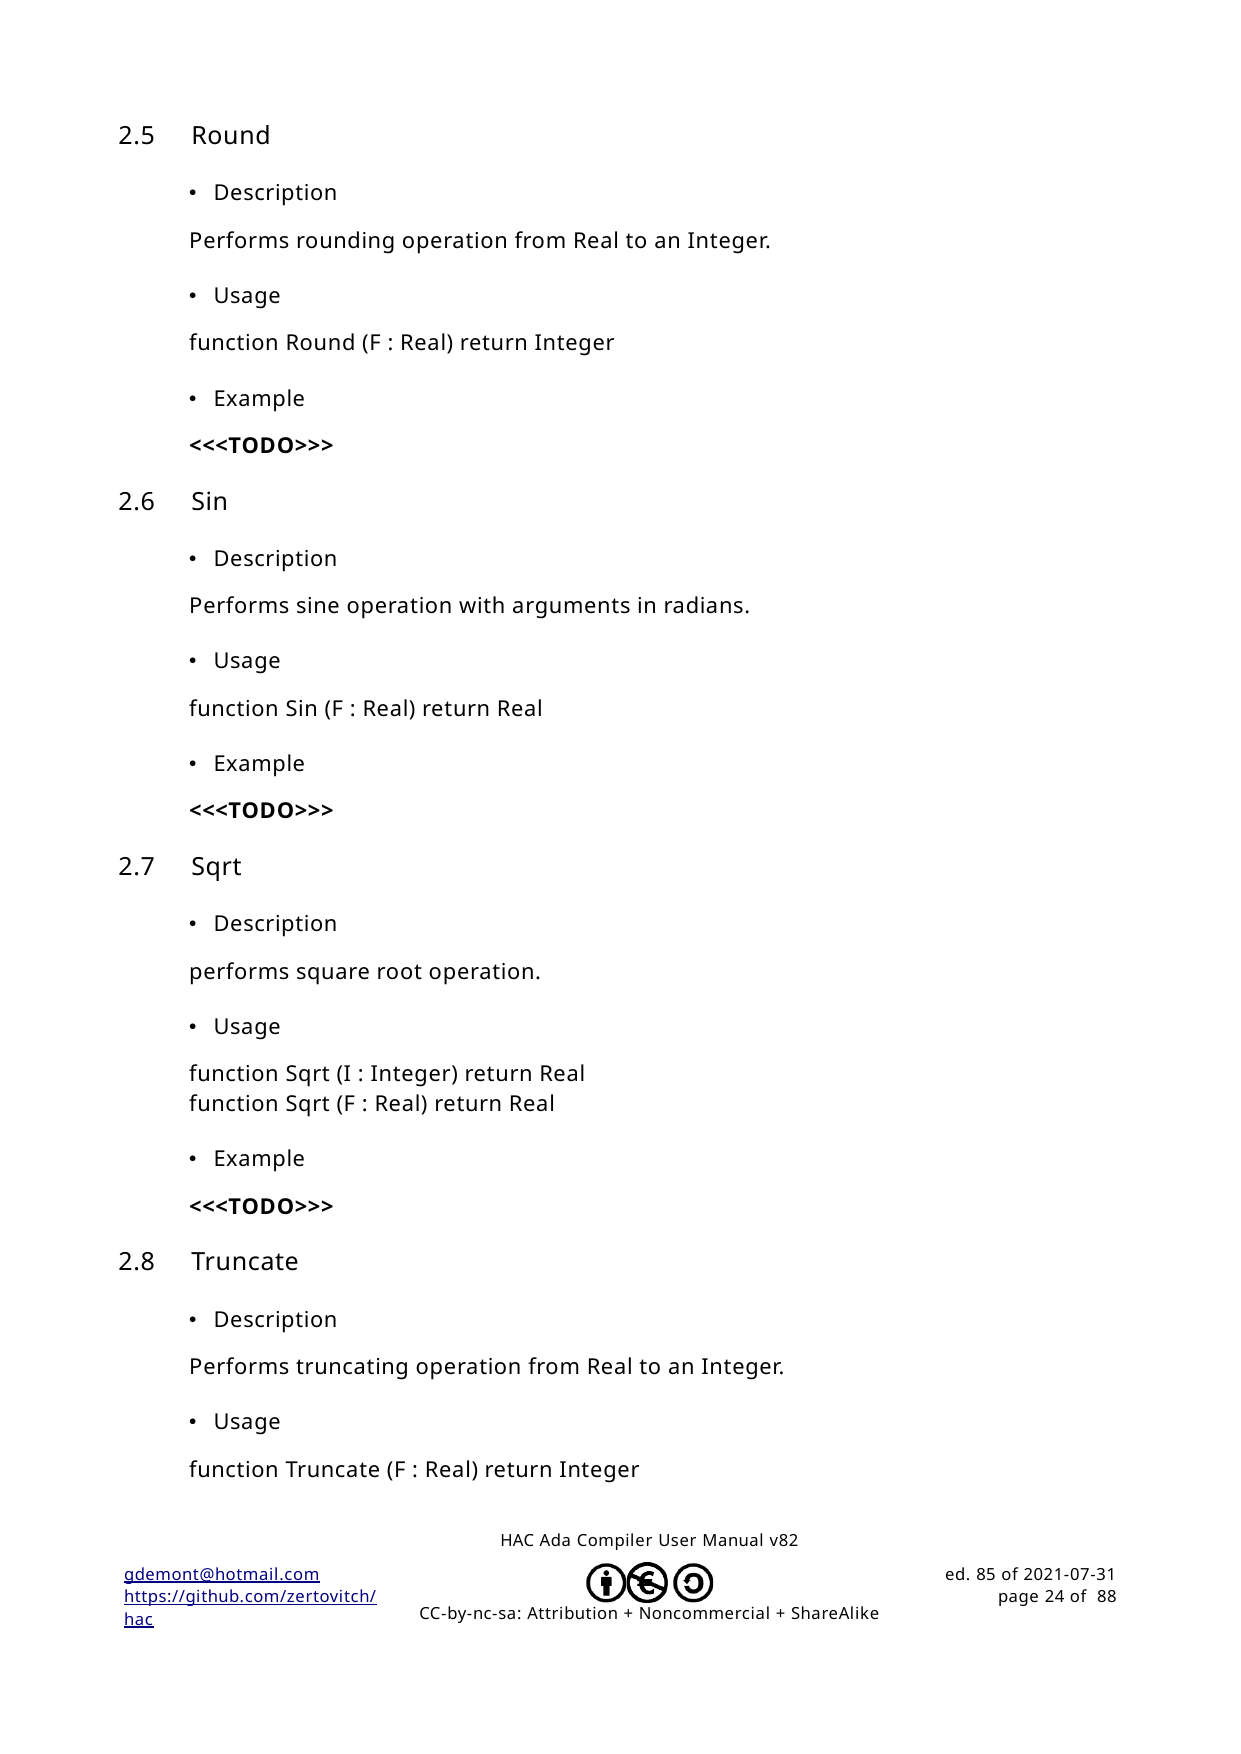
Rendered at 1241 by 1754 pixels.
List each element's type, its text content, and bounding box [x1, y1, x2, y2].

subtitle Round [118, 118, 1122, 152]
text function Sqrt (F : Real) return Real [189, 1088, 1122, 1118]
subtitle Description [189, 1302, 1122, 1333]
text function Sqrt (I : Integer) return Real [189, 1058, 1122, 1088]
text function Round (F : Real) return Integer [189, 327, 1122, 357]
picture [672, 1562, 714, 1603]
subtitle Example [189, 381, 1122, 412]
text function Sin (F : Real) return Real [189, 693, 1122, 723]
subtitle Sin [118, 483, 1122, 517]
text <<<TODO>>> [189, 1191, 1122, 1221]
subtitle Usage [189, 1404, 1122, 1436]
subtitle Sqrt [118, 849, 1122, 883]
text Performs sine operation with arguments in radians. [189, 590, 1122, 620]
text <<<TODO>>> [189, 430, 1122, 460]
subtitle Description [189, 541, 1122, 572]
text <<<TODO>>> [189, 795, 1122, 825]
subtitle Usage [189, 1009, 1122, 1040]
text function Truncate (F : Real) return Integer [189, 1453, 1122, 1483]
subtitle Truncate [118, 1244, 1122, 1278]
subtitle Description [189, 907, 1122, 938]
subtitle Example [189, 746, 1122, 778]
picture [585, 1562, 668, 1603]
subtitle Example [189, 1142, 1122, 1173]
text Performs truncating operation from Real to an Integer. [189, 1351, 1122, 1381]
subtitle Usage [189, 644, 1122, 675]
text performs square root operation. [189, 956, 1122, 986]
text Performs rounding operation from Real to an Integer. [189, 225, 1122, 255]
subtitle Usage [189, 278, 1122, 309]
subtitle Description [189, 176, 1122, 207]
